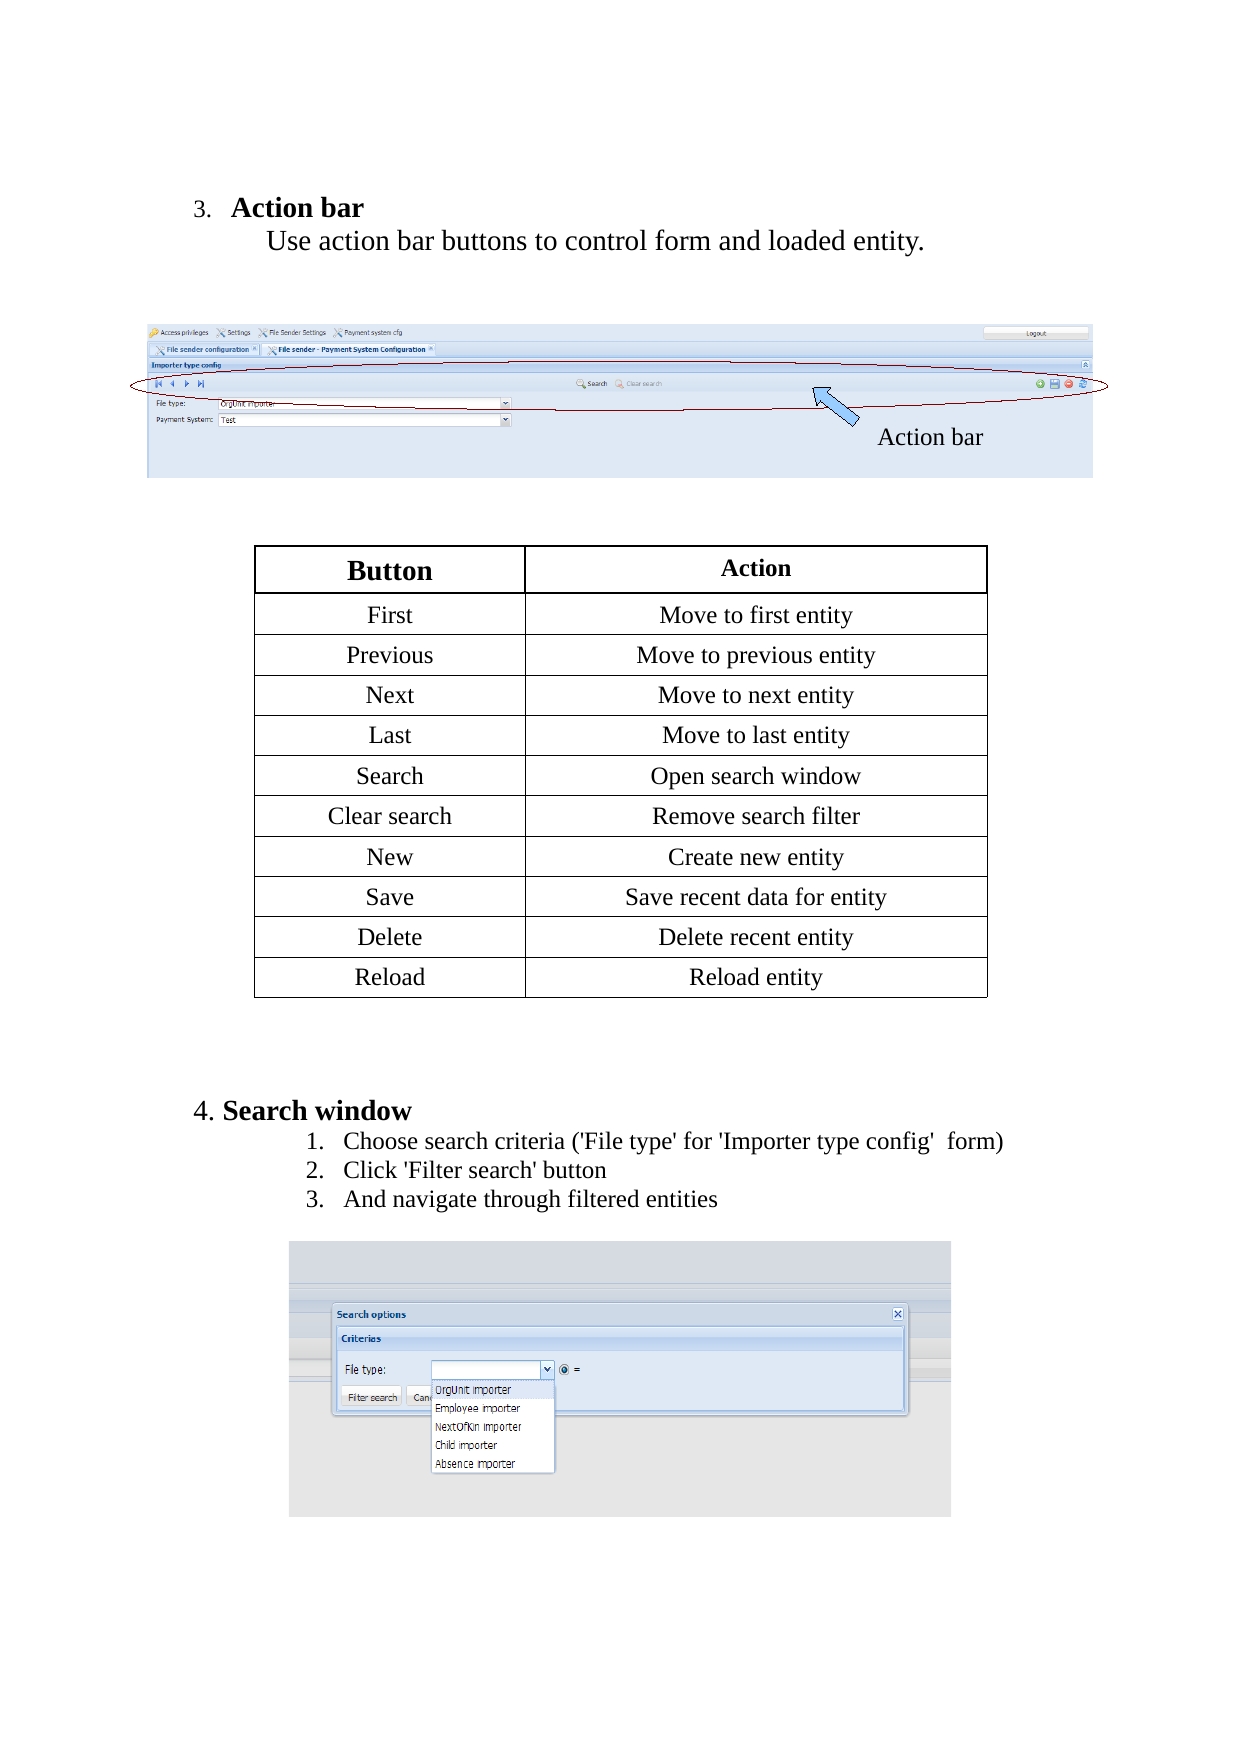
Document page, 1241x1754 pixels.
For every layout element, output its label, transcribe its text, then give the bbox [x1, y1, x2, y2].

table_header Button [256, 547, 524, 592]
table_cell Remove search filter [526, 796, 987, 836]
table_cell Reload entity [526, 958, 987, 997]
table_cell Last [255, 716, 525, 755]
picture [147, 324, 1093, 468]
table_cell Delete recent entity [526, 917, 987, 957]
table_cell Clear search [255, 796, 525, 836]
table_cell Create new entity [526, 837, 987, 876]
table_cell New [255, 837, 525, 876]
table_cell Open search window [526, 756, 987, 795]
table_header Action [526, 547, 986, 592]
table_cell Previous [255, 635, 525, 674]
table_cell Next [255, 676, 525, 715]
list Action bar [193, 190, 1122, 223]
picture [288, 1241, 952, 1517]
table_cell Move to next entity [526, 676, 987, 715]
list 4. Search window [156, 1093, 1122, 1126]
list And navigate through filtered entities [306, 1184, 1122, 1213]
table_cell Save [255, 877, 525, 916]
table_cell Delete [255, 917, 525, 957]
table_cell Reload [255, 958, 525, 997]
table_cell Move to previous entity [526, 635, 987, 674]
list Click 'Filter search' button [306, 1155, 1122, 1184]
table_cell Move to last entity [526, 716, 987, 755]
table_cell Save recent data for entity [526, 877, 987, 916]
list 1. Choose search criteria ('File type' for 'Importer type config' form) [268, 1126, 1122, 1155]
table_cell Move to first entity [526, 594, 987, 634]
table_cell Search [255, 756, 525, 795]
table_cell First [255, 594, 525, 634]
text Use action bar buttons to control form and loaded entity. [118, 223, 1122, 257]
